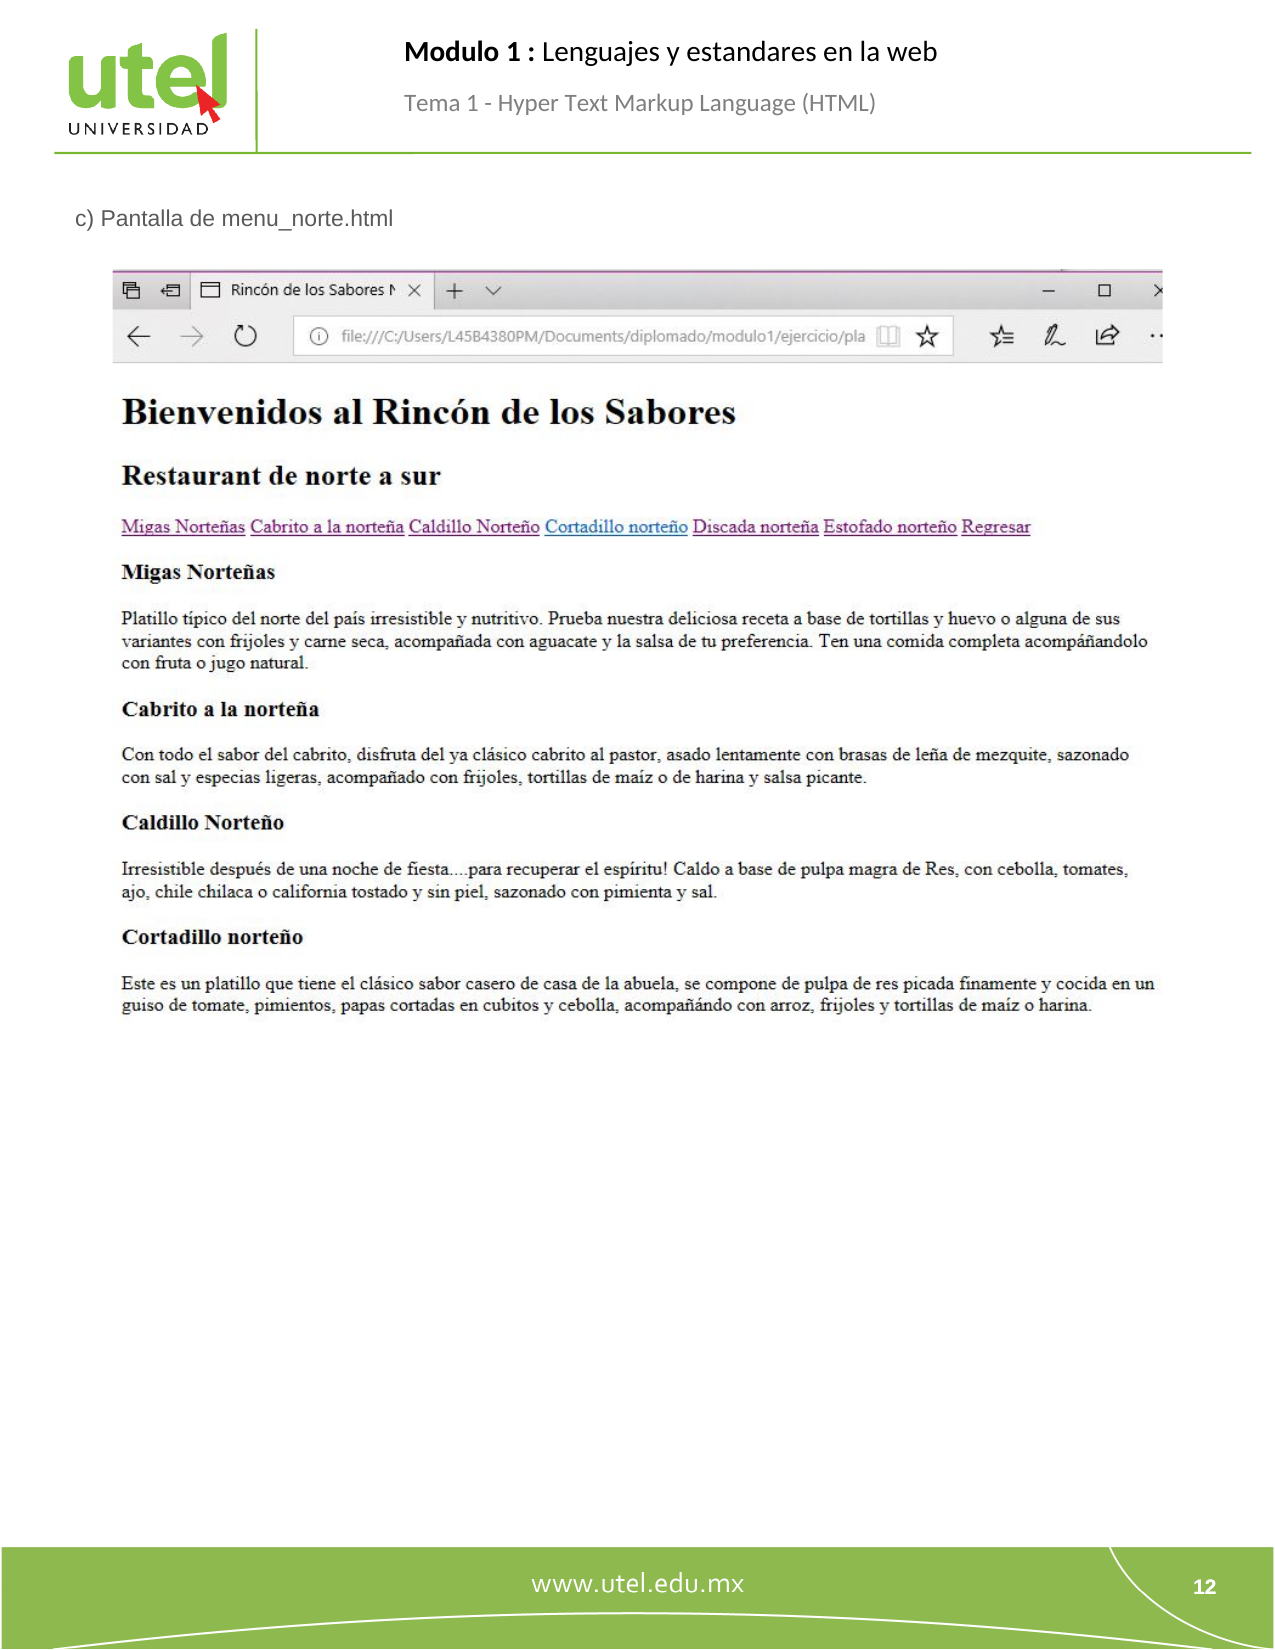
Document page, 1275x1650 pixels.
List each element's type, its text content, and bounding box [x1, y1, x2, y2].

picture [67, 23, 228, 144]
picture [112, 269, 1163, 1024]
picture [1, 1534, 1274, 1649]
text c) Pantalla de menu_norte.html [75, 205, 1200, 231]
